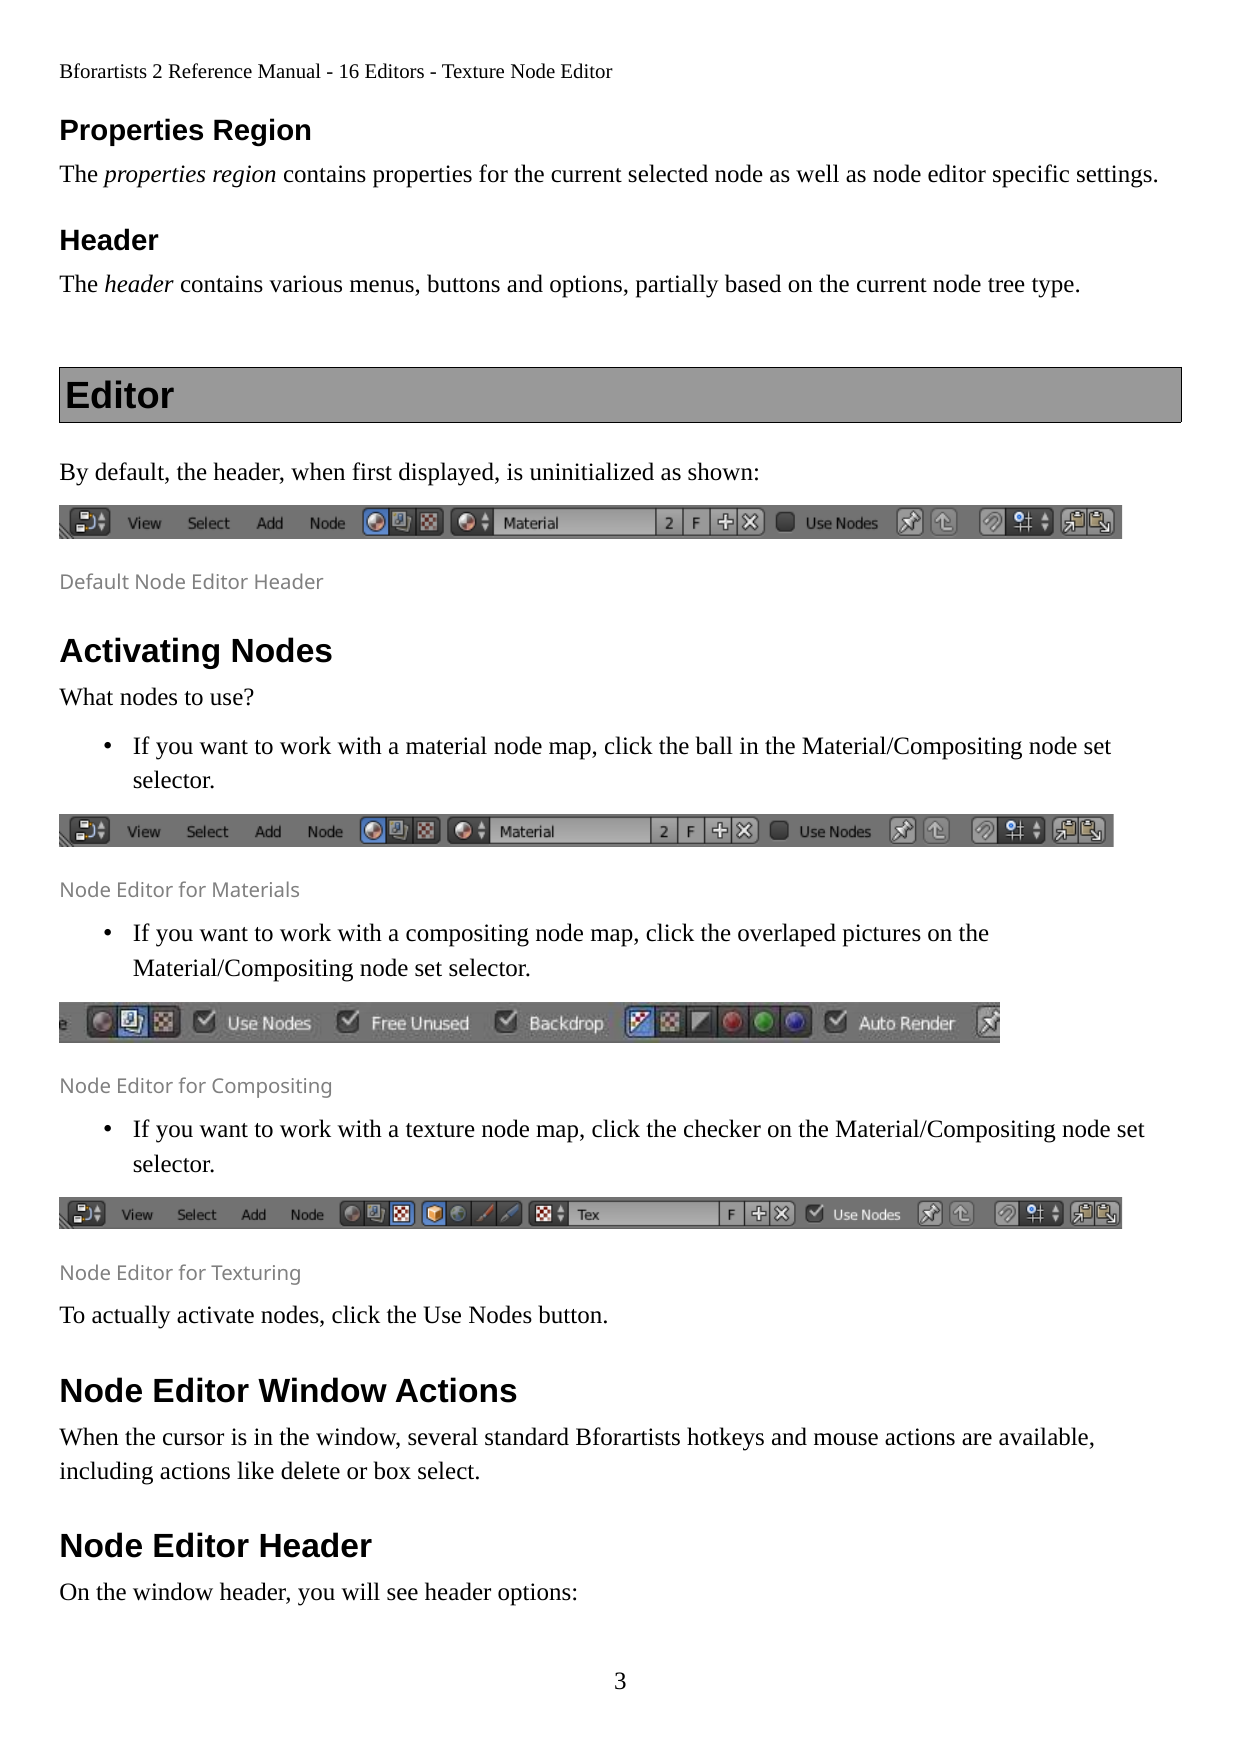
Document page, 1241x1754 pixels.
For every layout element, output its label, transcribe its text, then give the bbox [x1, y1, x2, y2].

text Default Node Editor Header [59, 564, 1181, 595]
list If you want to work with a compositing node map, click the overlaped pictures on the Material/Compositing node set selector. [103, 918, 1181, 982]
subtitle Node Editor Header [59, 1526, 1181, 1565]
subtitle Header [59, 222, 1181, 256]
text The properties region contains properties for the current selected node as well as node editor specific settings. [59, 159, 1181, 188]
table_header Editor [60, 368, 1181, 422]
text To actually activate nodes, click the Use Nodes button. [59, 1301, 1181, 1329]
list If you want to work with a texture node map, click the checker on the Material/Compositing node set selector. [103, 1114, 1181, 1177]
text Node Editor for Texturing [59, 1255, 1181, 1286]
text By default, the header, when first displayed, is uninitialized as shown: [59, 457, 1181, 485]
text What nodes to use? [59, 682, 1181, 711]
subtitle Properties Region [59, 113, 1181, 146]
text Node Editor for Compositing [59, 1068, 1181, 1100]
text On the window header, you will see header options: [59, 1577, 1181, 1606]
text Node Editor for Materials [59, 873, 1181, 904]
list If you want to work with a material node map, click the ball in the Material/Compositing node set selector. [103, 731, 1181, 794]
picture [59, 505, 1123, 539]
subtitle Activating Nodes [59, 631, 1181, 669]
picture [59, 814, 1114, 847]
subtitle Node Editor Window Actions [59, 1371, 1181, 1409]
text When the cursor is in the window, several standard Bforartists hotkeys and mouse actions are available, including actions like delete or box select. [59, 1422, 1181, 1485]
picture [59, 1197, 1123, 1229]
picture [59, 1002, 1000, 1043]
text The header contains various menus, buttons and options, partially based on the current node tree type. [59, 269, 1181, 297]
